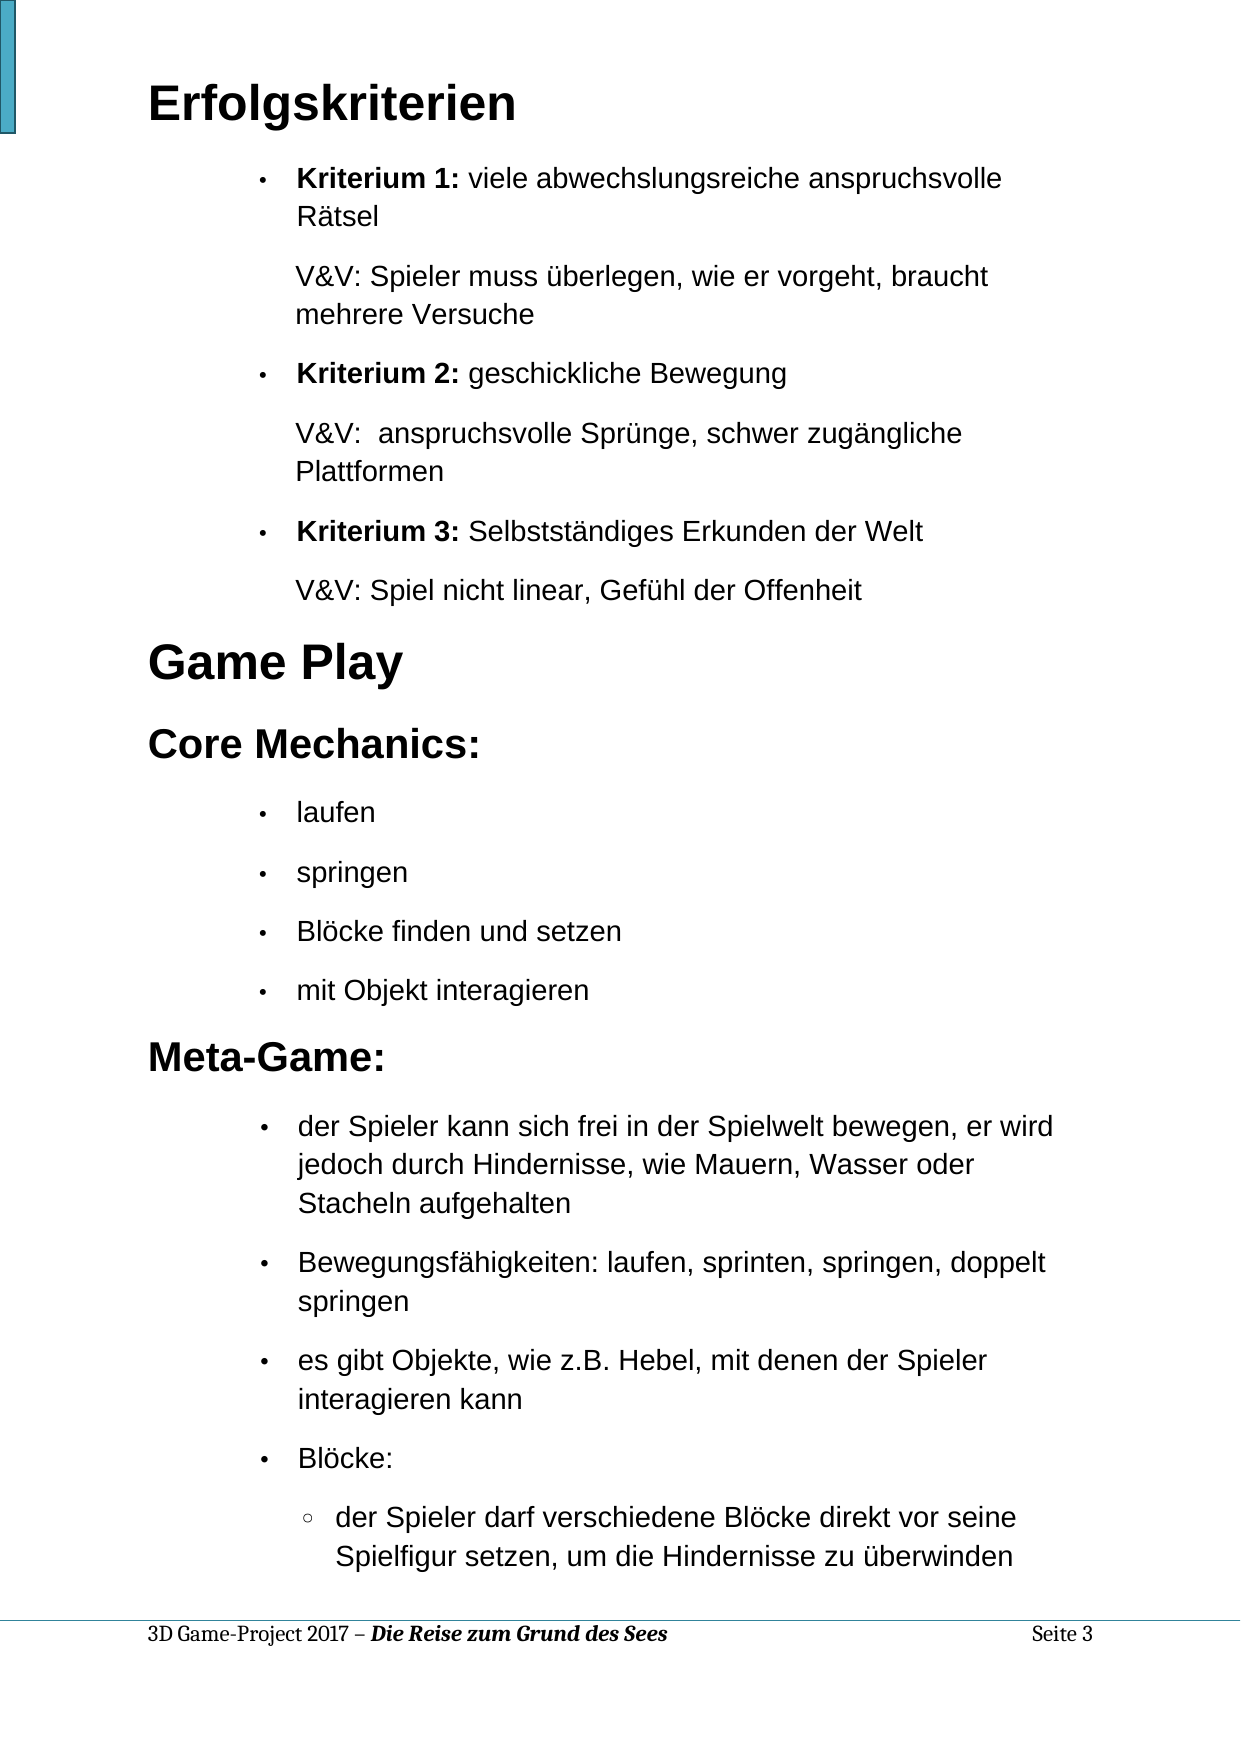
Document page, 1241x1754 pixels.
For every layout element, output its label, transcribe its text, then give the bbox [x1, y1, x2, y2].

text V&V: anspruchsvolle Sprünge, schwer zugängliche Plattformen [148, 416, 1093, 488]
list Kriterium 3: Selbstständiges Erkunden der Welt [259, 514, 1093, 547]
list Kriterium 1: viele abwechslungsreiche anspruchsvolle Rätsel [259, 161, 1093, 233]
list Kriterium 2: geschickliche Bewegung [259, 356, 1093, 390]
list Blöcke finden und setzen [259, 914, 1093, 948]
list laufen [259, 795, 1093, 829]
text V&V: Spieler muss überlegen, wie er vorgeht, braucht mehrere Versuche [148, 258, 1093, 331]
list der Spieler darf verschiedene Blöcke direkt vor seine Spielfigur setzen, um die Hindernisse zu überwinden [298, 1500, 1093, 1572]
list springen [259, 855, 1093, 888]
list der Spieler kann sich frei in der Spielwelt bewegen, er wird jedoch durch Hindernisse, wie Mauern, Wasser oder Stacheln aufgehalten [260, 1109, 1093, 1219]
list Bewegungsfähigkeiten: laufen, sprinten, springen, doppelt springen [260, 1245, 1093, 1317]
text Meta-Game: [148, 1033, 1093, 1081]
list Blöcke: [260, 1441, 1093, 1474]
text Core Mechanics: [148, 719, 1093, 767]
text Game Play [148, 632, 1093, 690]
list mit Objekt interagieren [259, 973, 1093, 1007]
text V&V: Spiel nicht linear, Gefühl der Offenheit [148, 573, 1093, 607]
list es gibt Objekte, wie z.B. Hebel, mit denen der Spieler interagieren kann [260, 1343, 1093, 1415]
text Erfolgskriterien [148, 74, 1093, 131]
